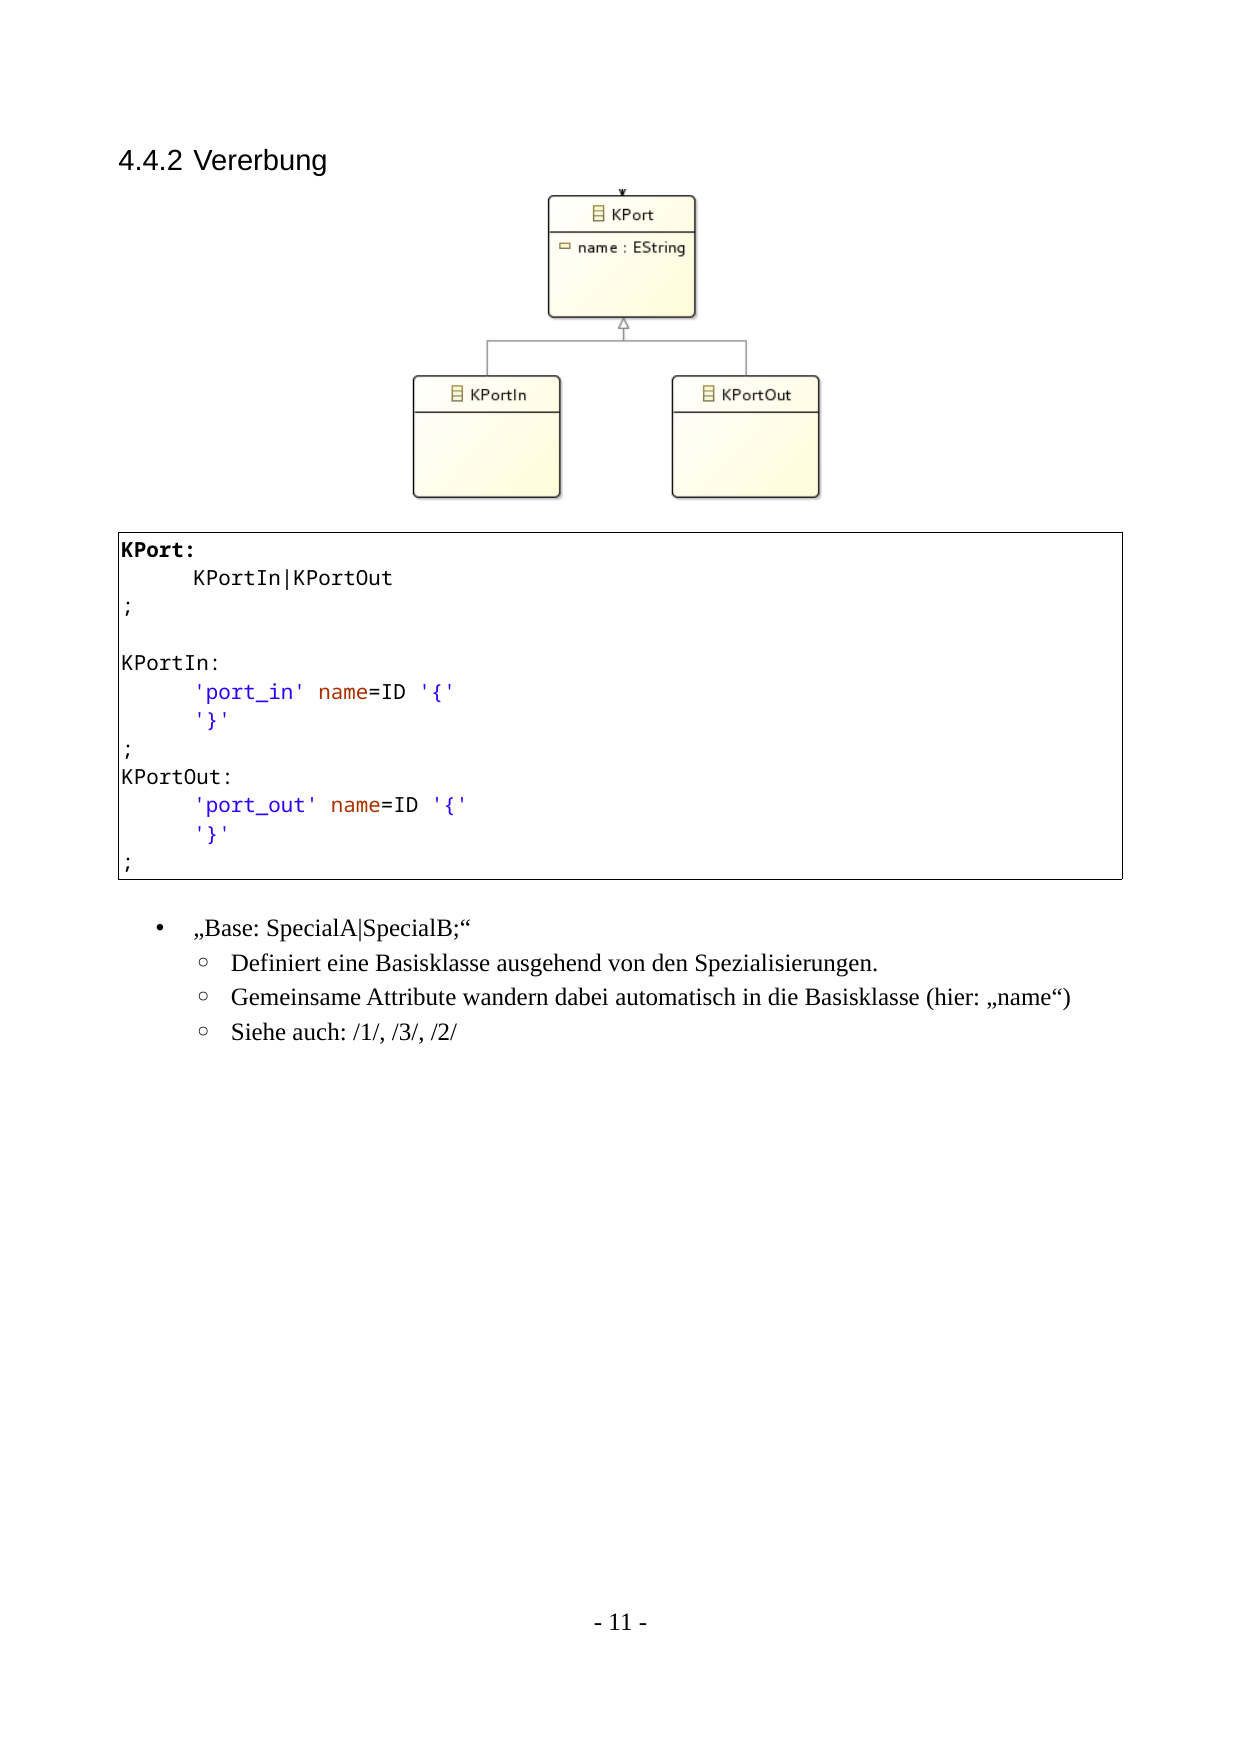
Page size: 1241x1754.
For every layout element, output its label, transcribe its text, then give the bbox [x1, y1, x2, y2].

text ; [119, 731, 1122, 759]
text KPortIn|KPortOut [119, 560, 1122, 588]
list Definiert eine Basisklasse ausgehend von den Spezialisierungen. [193, 948, 1122, 977]
picture [408, 189, 832, 503]
text '}' [119, 816, 1122, 844]
text KPortOut: [119, 759, 1122, 788]
list „Base: SpecialA|SpecialB;“ [156, 913, 1122, 942]
list Gemeinsame Attribute wandern dabei automatisch in die Basisklasse (hier: „name“) [193, 982, 1122, 1011]
text 'port_out' name=ID '{' [119, 788, 1122, 816]
text ; [119, 844, 1122, 879]
text ; [119, 588, 1122, 620]
text KPort: [119, 533, 1122, 560]
text KPortIn: [119, 645, 1122, 674]
text '}' [119, 702, 1122, 731]
text 'port_in' name=ID '{' [119, 674, 1122, 702]
list Siehe auch: /1/, /3/, /2/ [193, 1017, 1122, 1046]
subtitle Vererbung [118, 143, 1122, 177]
